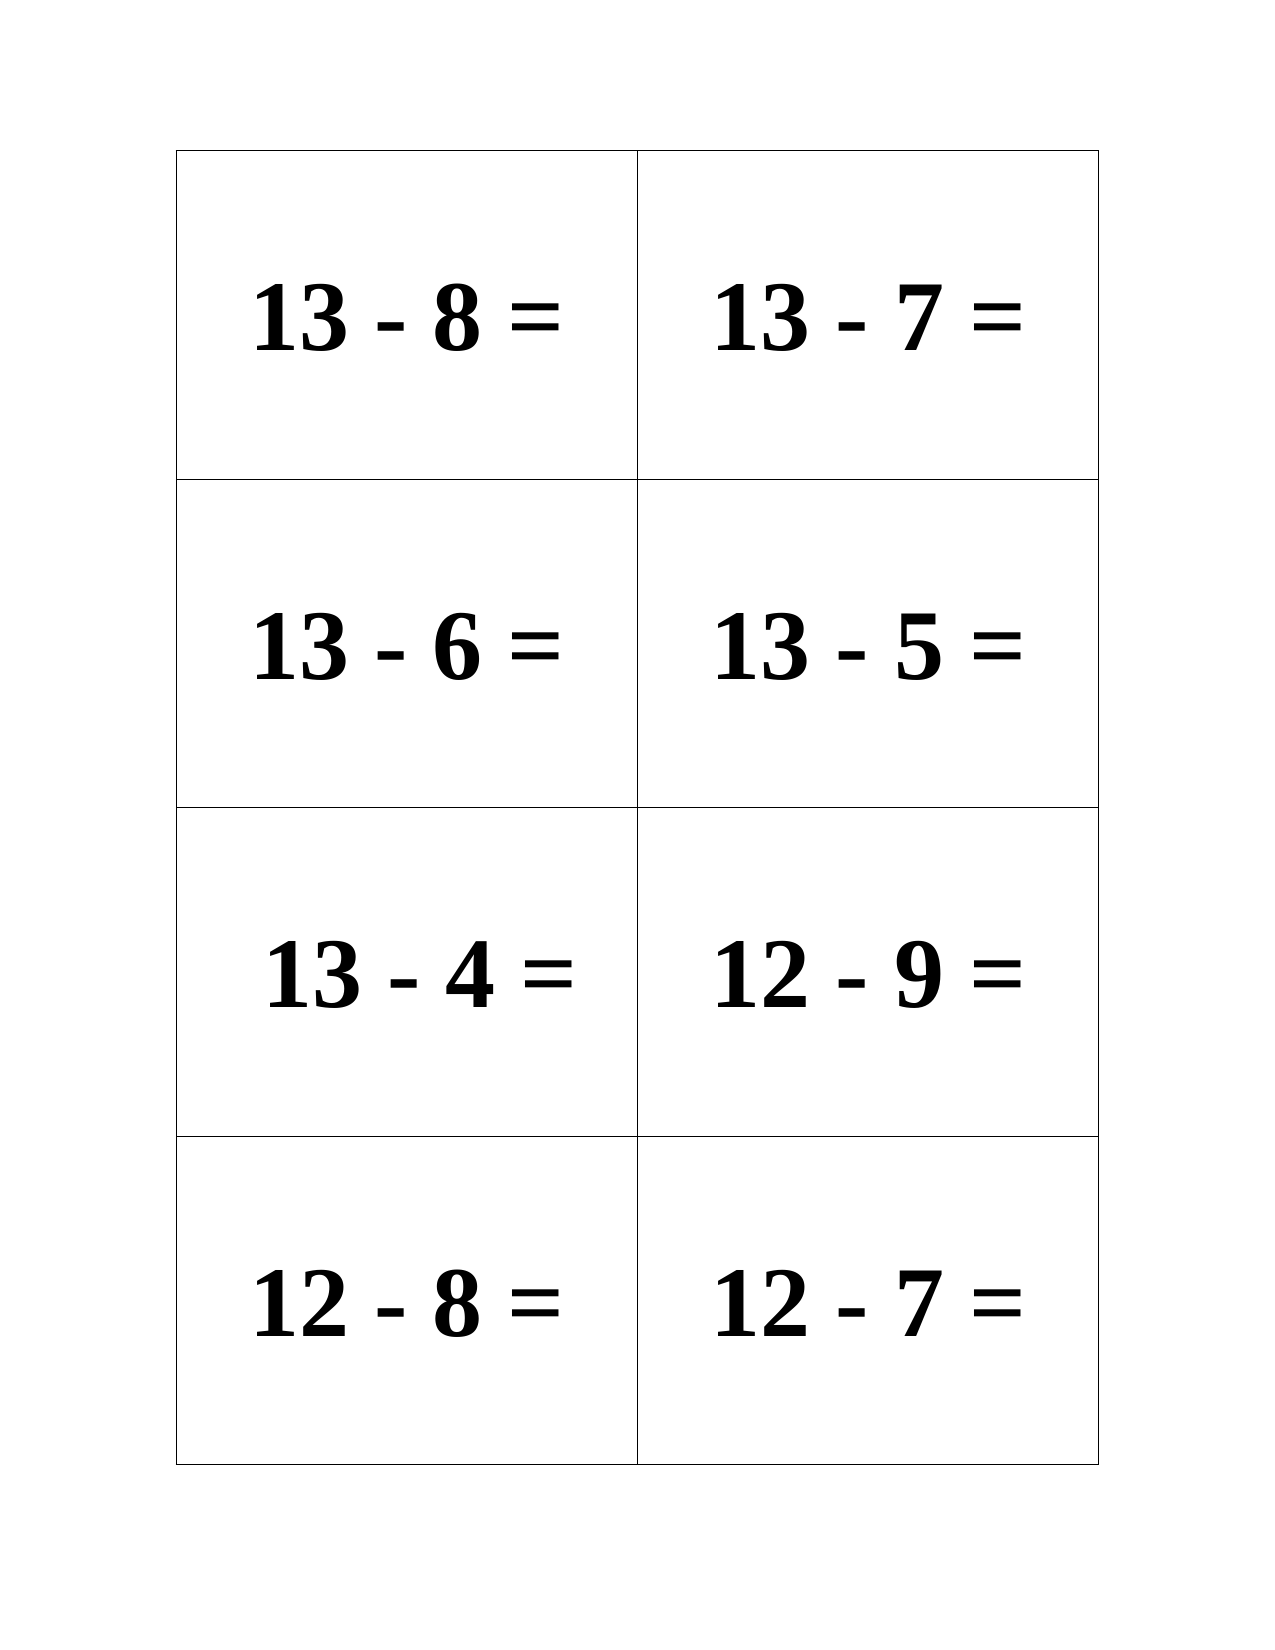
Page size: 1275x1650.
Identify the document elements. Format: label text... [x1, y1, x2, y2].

table_cell 12 - 8 = [177, 1137, 637, 1464]
table_cell 13 - 7 = [638, 151, 1098, 478]
table_cell 12 - 9 = [638, 808, 1098, 1136]
table_cell 13 - 4 = [177, 808, 637, 1136]
table_cell 13 - 5 = [638, 480, 1098, 807]
table_cell 13 - 8 = [177, 151, 637, 478]
table_cell 12 - 7 = [638, 1137, 1098, 1464]
table_cell 13 - 6 = [177, 480, 637, 807]
